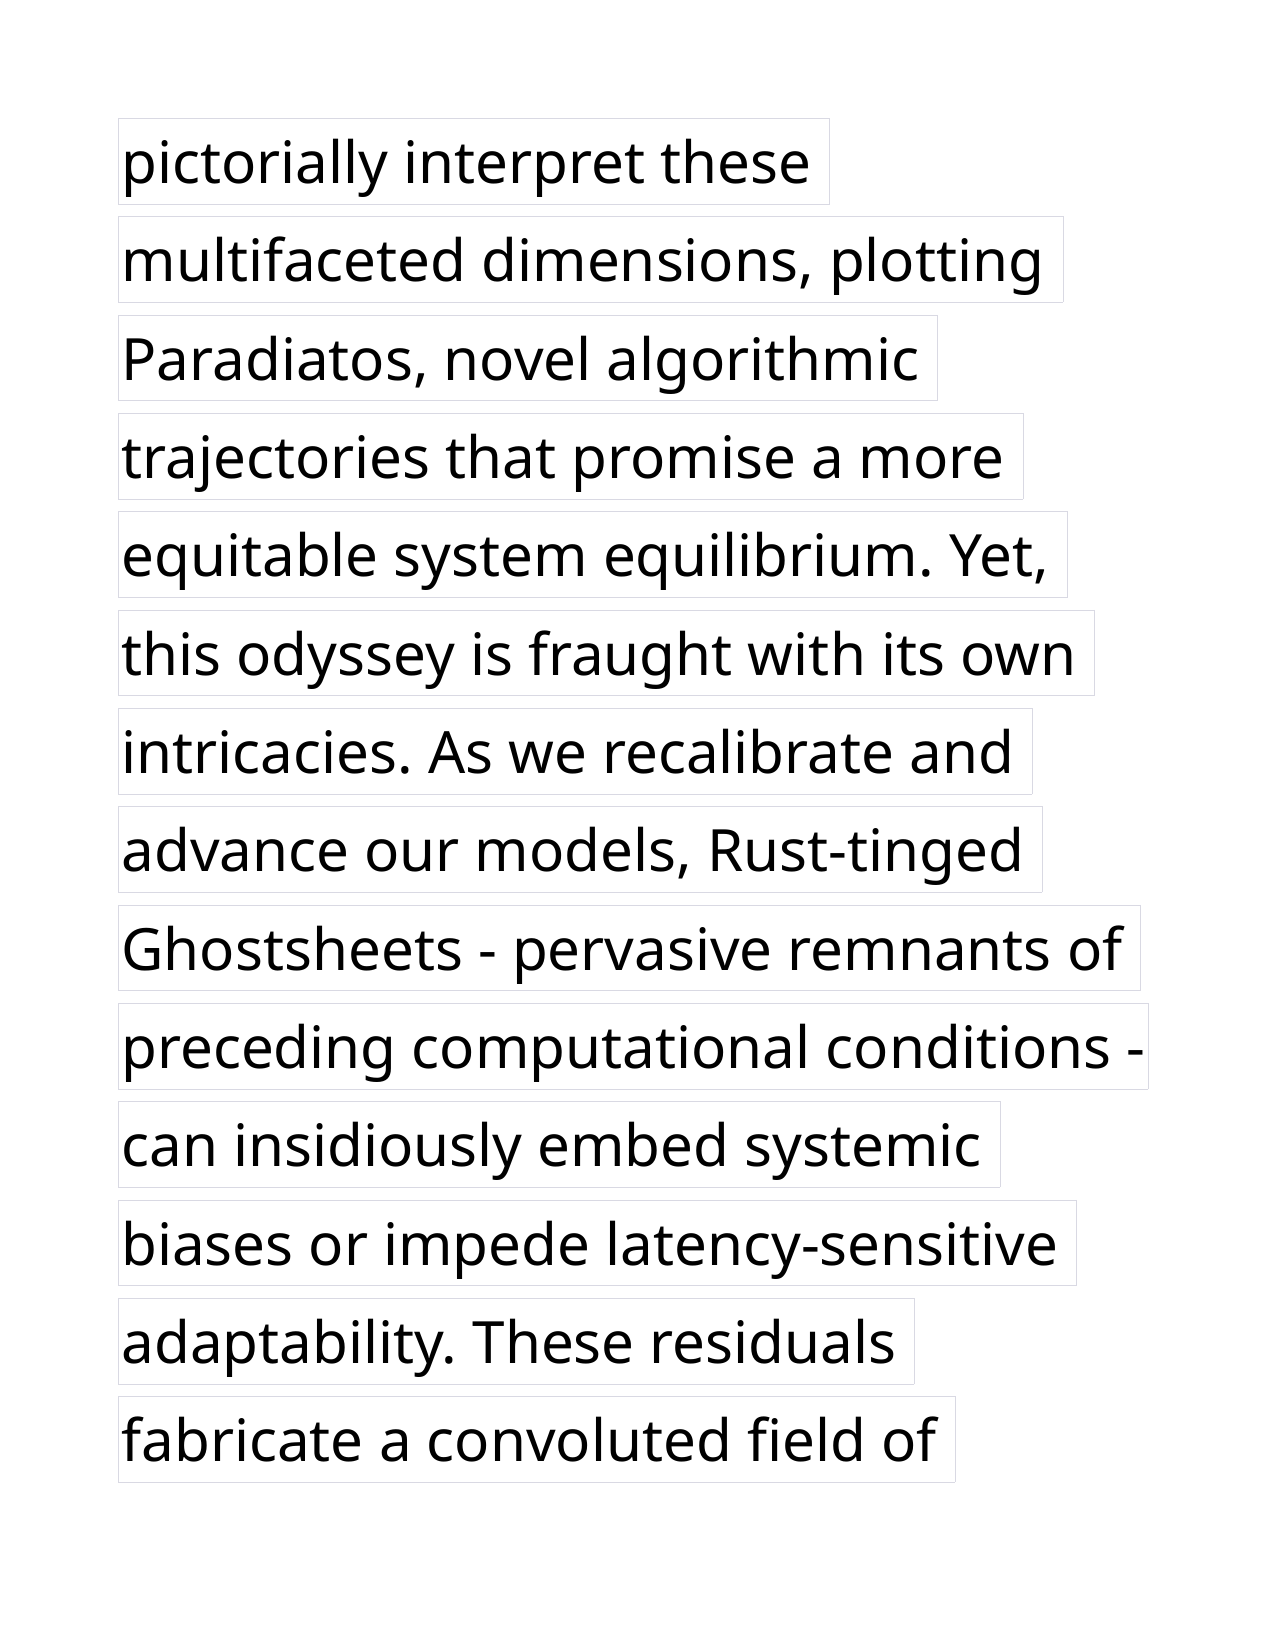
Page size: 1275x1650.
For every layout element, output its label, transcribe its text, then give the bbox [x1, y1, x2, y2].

text pictorially interpret these multifaceted dimensions, plotting Paradiatos, novel algorithmic trajectories that promise a more equitable system equilibrium. Yet, this odyssey is fraught with its own intricacies. As we recalibrate and advance our models, Rust-tinged Ghostsheets - pervasive remnants of preceding computational conditions - can insidiously embed systemic biases or impede latency-sensitive adaptability. These residuals fabricate a convoluted field of [118, 118, 1157, 1482]
